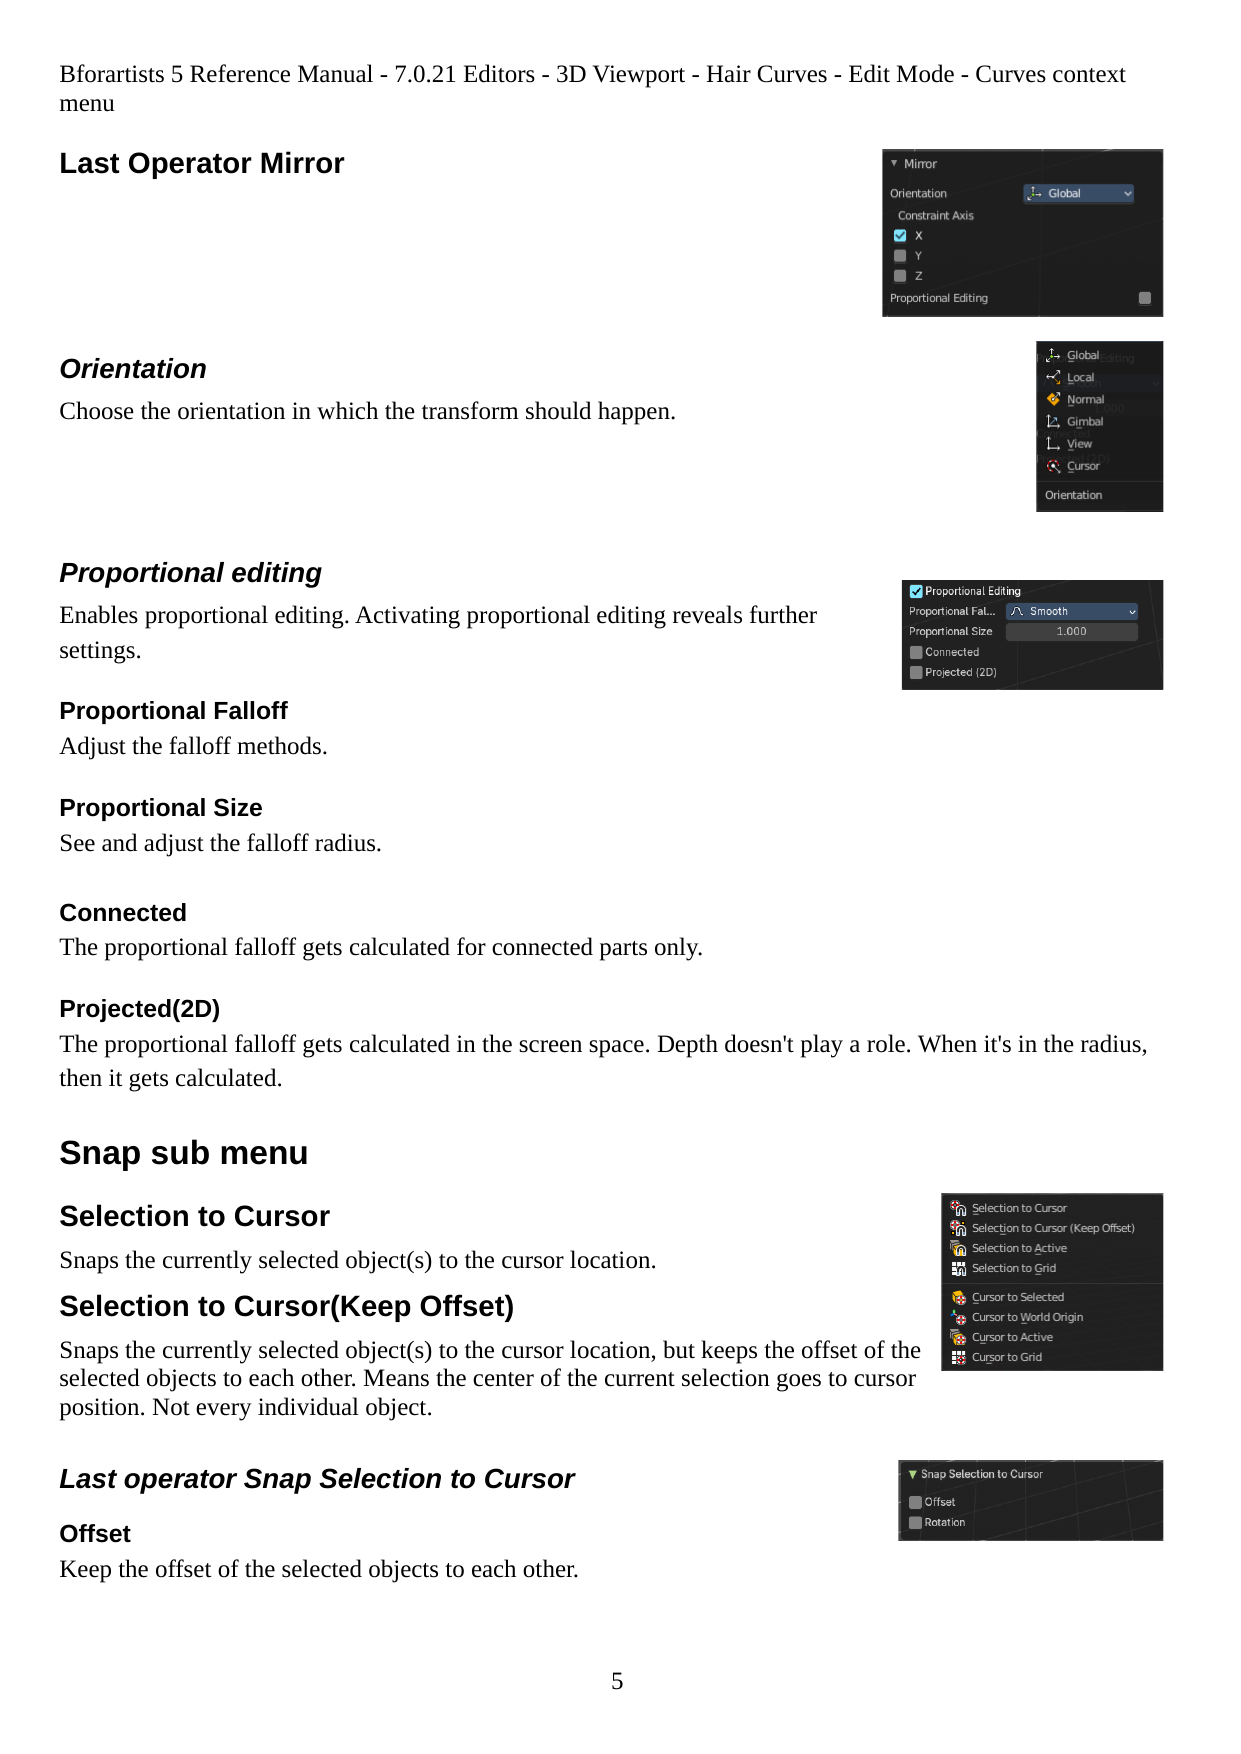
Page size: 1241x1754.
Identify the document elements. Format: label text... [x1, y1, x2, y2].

text Adjust the falloff methods. [59, 731, 1181, 760]
picture [1036, 341, 1164, 512]
text The proportional falloff gets calculated for connected parts only. [59, 932, 1181, 961]
subtitle [1164, 1199, 1181, 1233]
subtitle Last operator Snap Selection to Cursor [59, 1462, 898, 1494]
picture [882, 149, 1164, 317]
text Snaps the currently selected object(s) to the cursor location. [59, 1245, 941, 1274]
subtitle [1164, 352, 1181, 384]
subtitle Snap sub menu [59, 1133, 1181, 1172]
text Snaps the currently selected object(s) to the cursor location, but keeps the offset of the selected objects to each other. Means the center of the current selection goes to cursor position. Not every individual object. [59, 1335, 1181, 1421]
picture [898, 1460, 1164, 1541]
subtitle Last Operator Mirror [59, 146, 1181, 180]
text Keep the offset of the selected objects to each other. [59, 1554, 1181, 1583]
subtitle Selection to Cursor [59, 1199, 941, 1233]
picture [901, 580, 1164, 690]
subtitle Orientation [59, 352, 1036, 384]
subtitle Offset [59, 1519, 1181, 1548]
subtitle Projected(2D) [59, 994, 1181, 1022]
subtitle Proportional Size [59, 793, 1181, 821]
subtitle Proportional editing [59, 556, 1181, 588]
text The proportional falloff gets calculated in the screen space. Depth doesn't play a role. When it's in the radius, then it gets calculated. [59, 1029, 1181, 1092]
subtitle Selection to Cursor(Keep Offset) [59, 1288, 941, 1322]
text Choose the orientation in which the transform should happen. [59, 396, 1036, 425]
subtitle Connected [59, 898, 1181, 926]
picture [941, 1193, 1164, 1371]
subtitle Proportional Falloff [59, 696, 1181, 725]
text See and adjust the falloff radius. [59, 828, 1181, 856]
text Enables proportional editing. Activating proportional editing reveals further settings. [59, 600, 901, 664]
